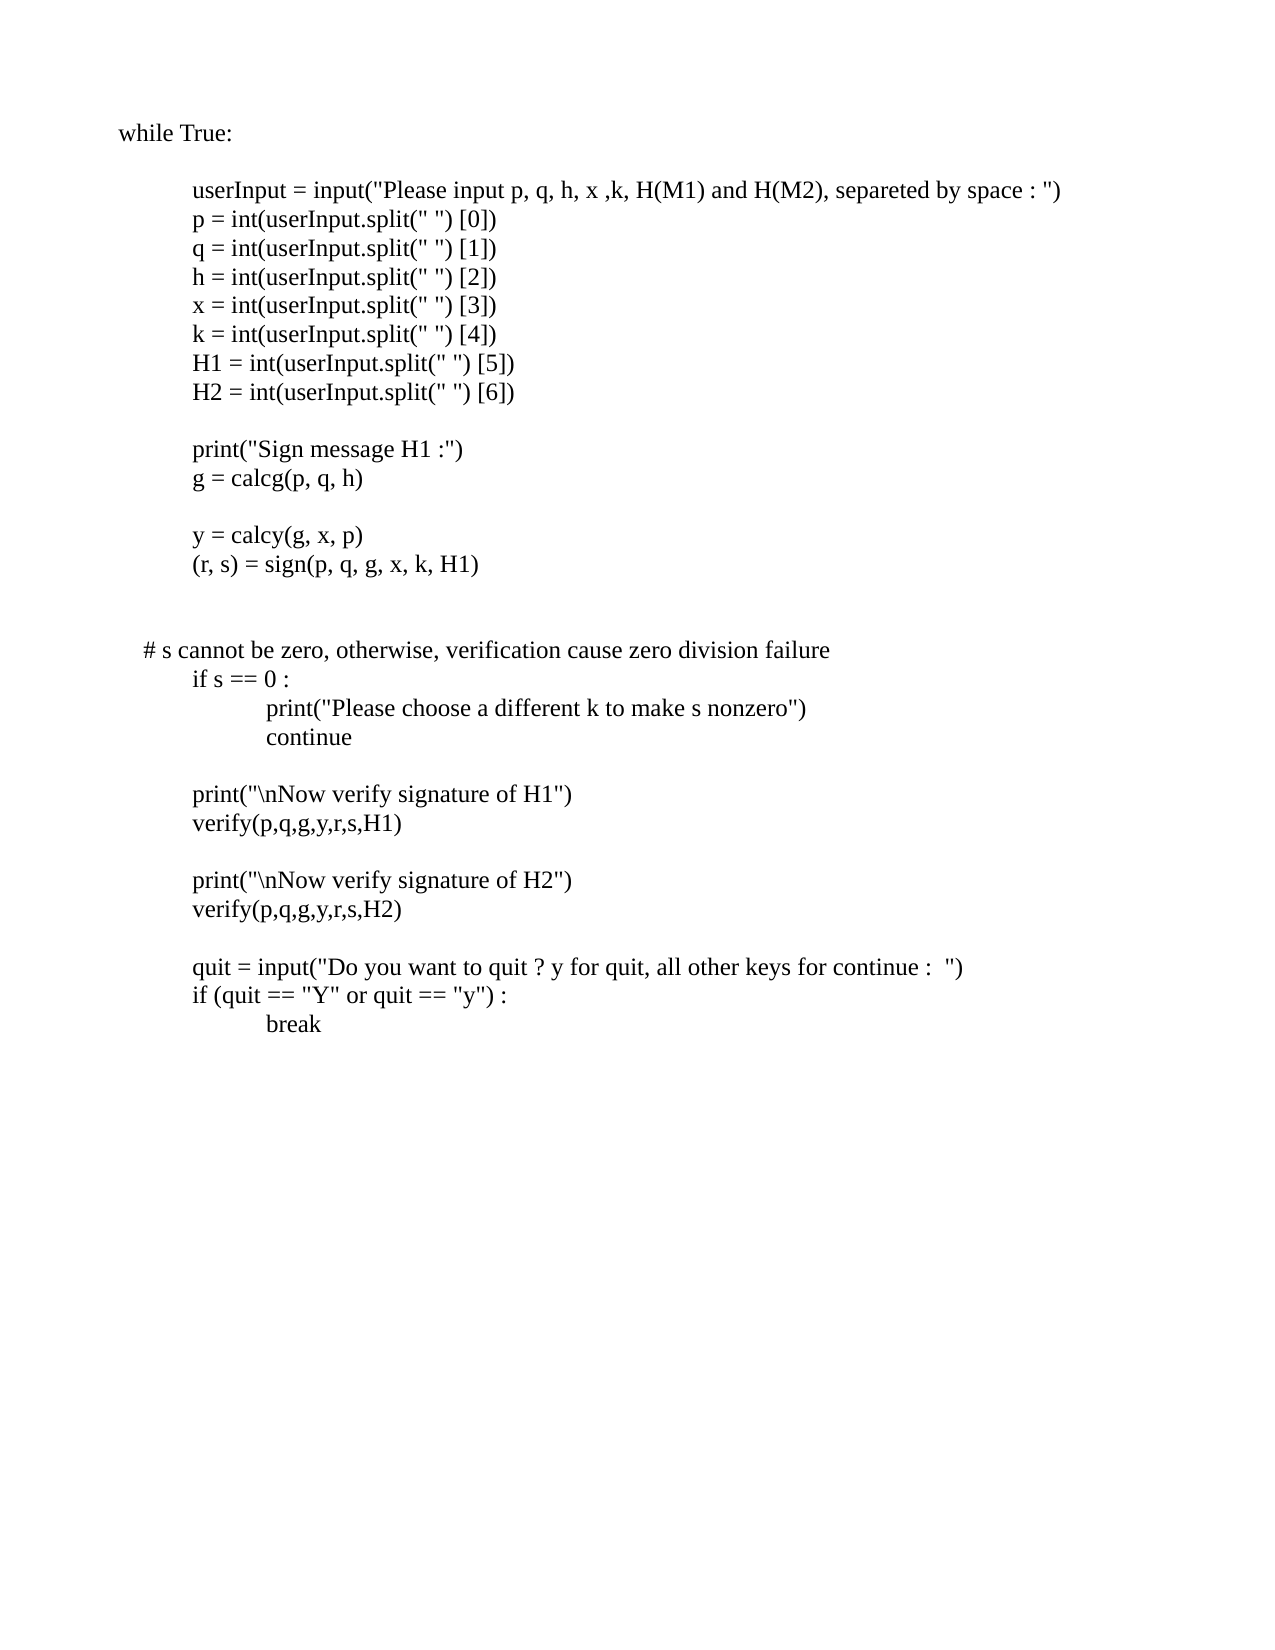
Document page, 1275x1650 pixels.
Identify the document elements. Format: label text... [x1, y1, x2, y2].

text # s cannot be zero, otherwise, verification cause zero division failure [118, 636, 1157, 664]
text while True: [118, 118, 1157, 147]
text print("Please choose a different k to make s nonzero") [118, 693, 1157, 722]
text x = int(userInput.split(" ") [3]) [118, 291, 1157, 319]
text h = int(userInput.split(" ") [2]) [118, 262, 1157, 291]
text if (quit == "Y" or quit == "y") : [118, 981, 1157, 1009]
text print("Sign message H1 :") [118, 434, 1157, 463]
text H2 = int(userInput.split(" ") [6]) [118, 377, 1157, 406]
text (r, s) = sign(p, q, g, x, k, H1) [118, 549, 1157, 578]
text g = calcg(p, q, h) [118, 463, 1157, 492]
text continue [118, 722, 1157, 751]
text k = int(userInput.split(" ") [4]) [118, 319, 1157, 348]
text H1 = int(userInput.split(" ") [5]) [118, 348, 1157, 377]
text print("\nNow verify signature of H2") [118, 866, 1157, 894]
text if s == 0 : [118, 664, 1157, 693]
text verify(p,q,g,y,r,s,H1) [118, 808, 1157, 837]
text userInput = input("Please input p, q, h, x ,k, H(M1) and H(M2), separeted by space : ") [118, 176, 1157, 204]
text print("\nNow verify signature of H1") [118, 779, 1157, 808]
text y = calcy(g, x, p) [118, 521, 1157, 549]
text quit = input("Do you want to quit ? y for quit, all other keys for continue : ") [118, 952, 1157, 981]
text verify(p,q,g,y,r,s,H2) [118, 894, 1157, 923]
text q = int(userInput.split(" ") [1]) [118, 233, 1157, 262]
text break [118, 1009, 1157, 1038]
text p = int(userInput.split(" ") [0]) [118, 204, 1157, 233]
